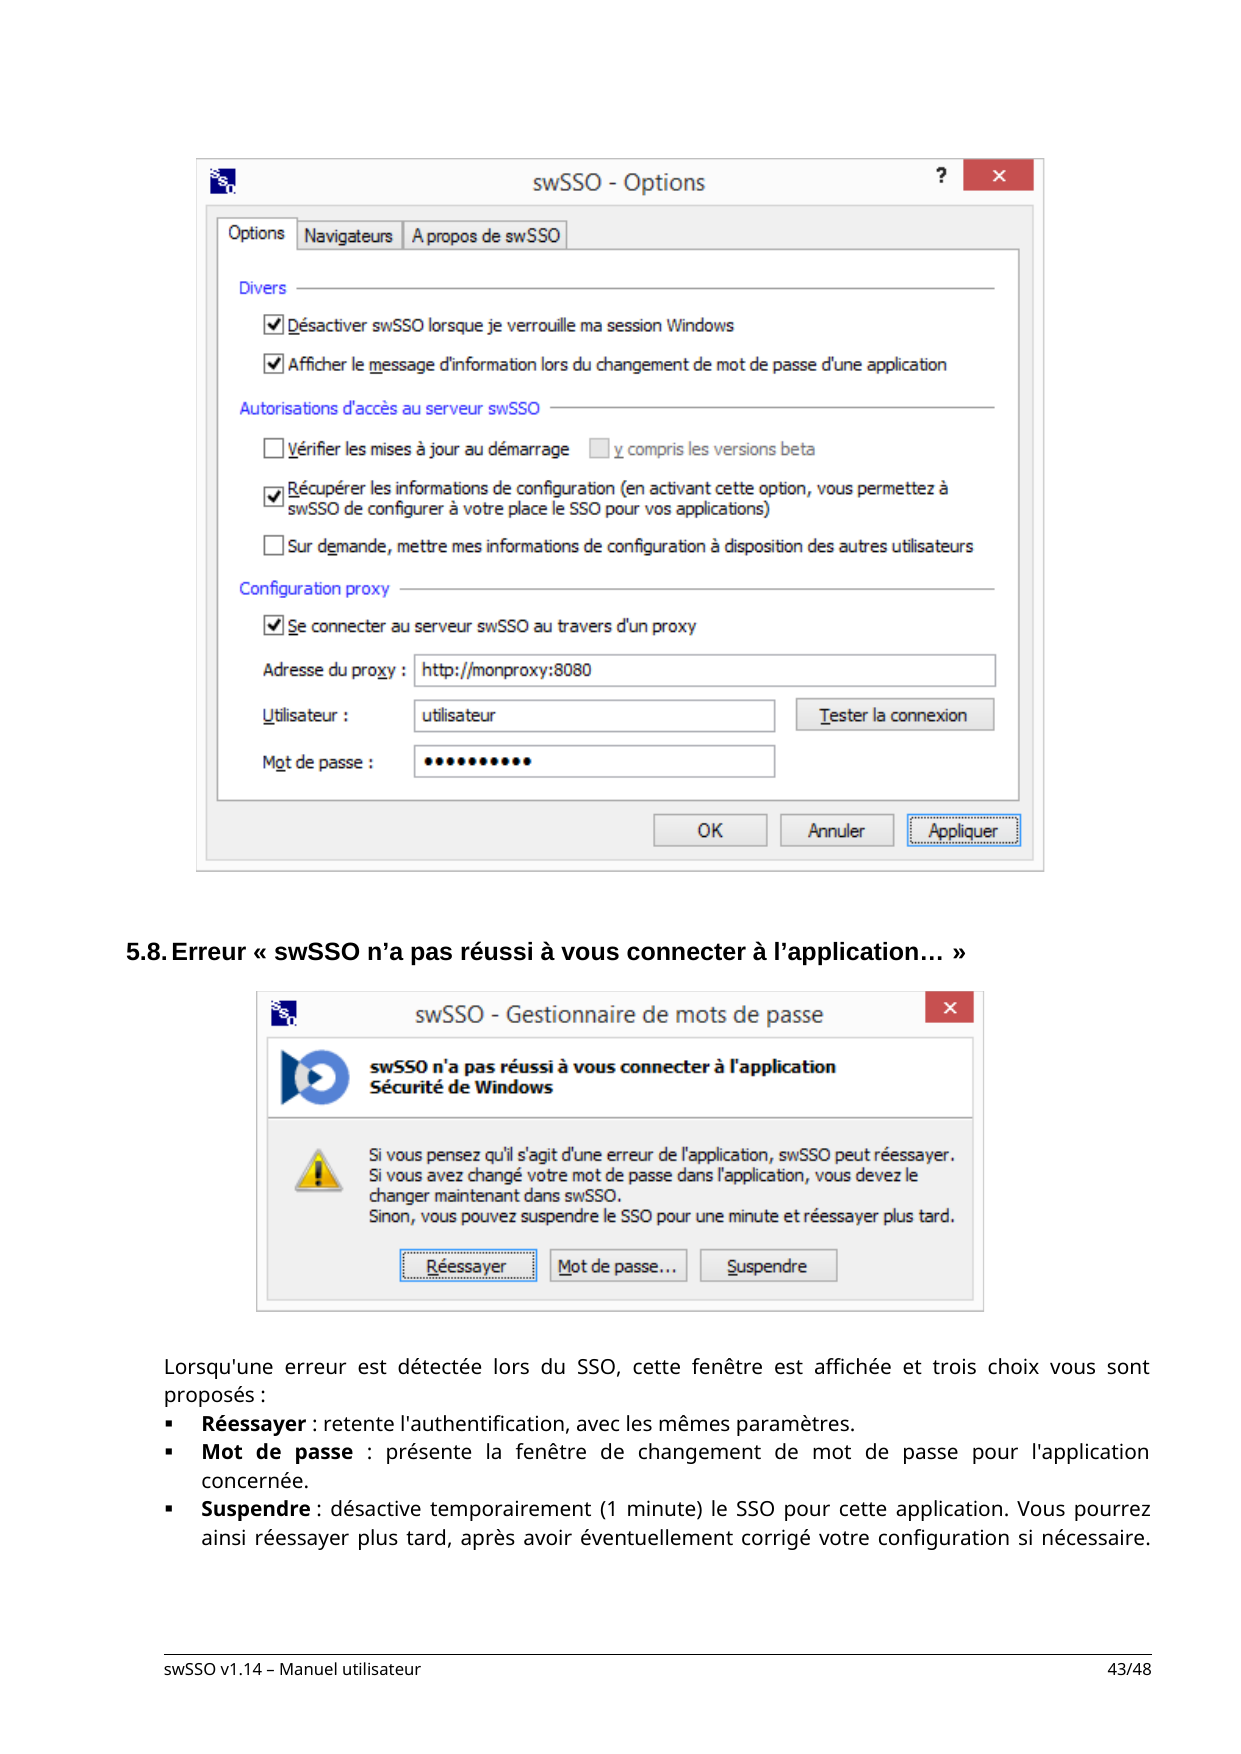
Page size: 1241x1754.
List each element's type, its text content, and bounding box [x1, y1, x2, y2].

list Suspendre : désactive temporairement (1 minute) le SSO pour cette application. Vous pourrez ainsi réessayer plus tard, après avoir éventuellement corrigé votre configuration si nécessaire. [164, 1494, 1152, 1551]
list Mot de passe : présente la fenêtre de changement de mot de passe pour l'application concernée. [164, 1437, 1152, 1494]
list Réessayer : retente l'authentification, avec les mêmes paramètres. [164, 1409, 1152, 1437]
picture [256, 991, 985, 1312]
text Lorsqu'une erreur est détectée lors du SSO, cette fenêtre est affichée et trois choix vous sont proposés : [164, 1352, 1152, 1409]
subtitle Erreur « swSSO n’a pas réussi à vous connecter à l’application… » [126, 937, 1152, 966]
picture [196, 158, 1045, 872]
